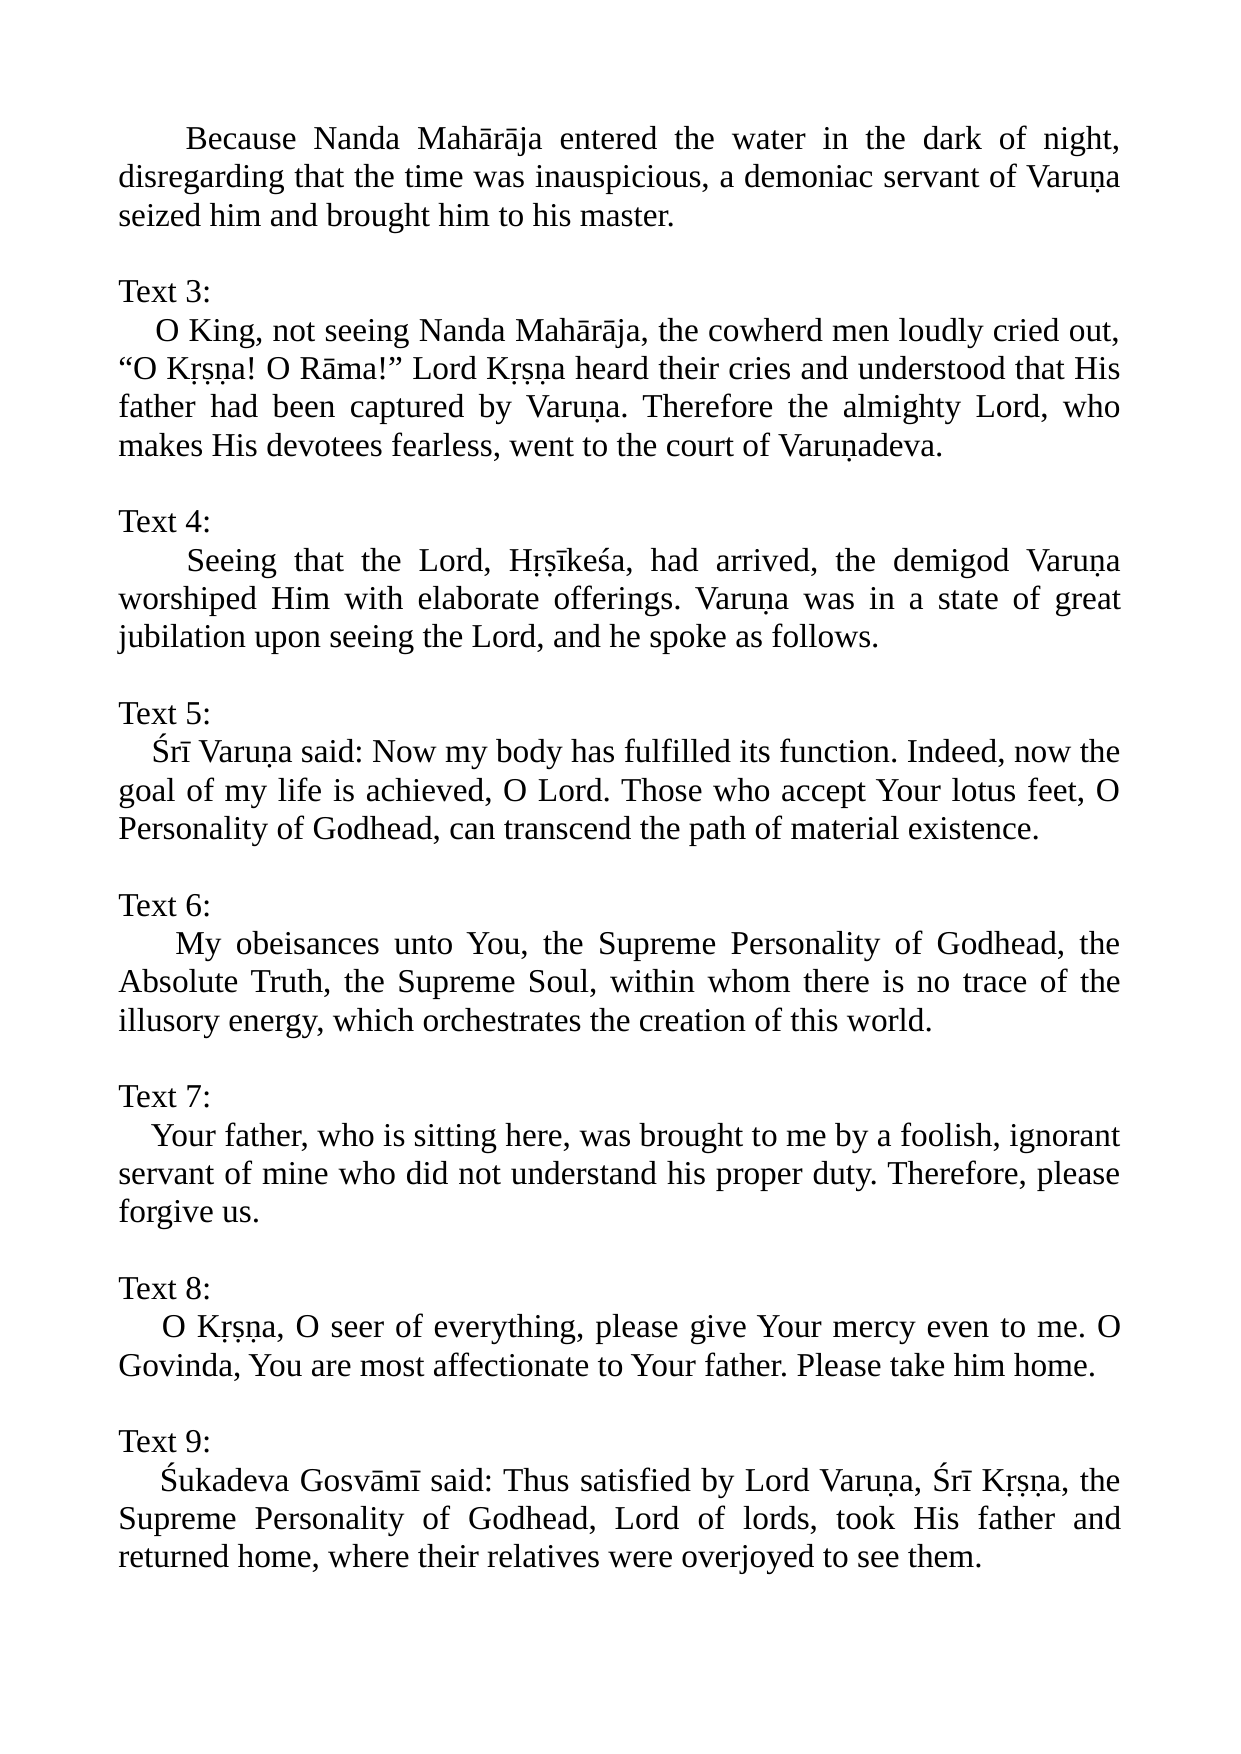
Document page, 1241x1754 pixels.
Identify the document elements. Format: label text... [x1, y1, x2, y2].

text Text 7: [118, 1076, 1122, 1115]
text O King, not seeing Nanda Mahārāja, the cowherd men loudly cried out, “O Kṛṣṇa! O Rāma!” Lord Kṛṣṇa heard their cries and understood that His father had been captured by Varuṇa. Therefore the almighty Lord, who makes His devotees fearless, went to the court of Varuṇadeva. [118, 310, 1122, 463]
text O Kṛṣṇa, O seer of everything, please give Your mercy even to me. O Govinda, You are most affectionate to Your father. Please take him home. [118, 1306, 1122, 1383]
text Śukadeva Gosvāmī said: Thus satisfied by Lord Varuṇa, Śrī Kṛṣṇa, the Supreme Personality of Godhead, Lord of lords, took His father and returned home, where their relatives were overjoyed to see them. [118, 1460, 1122, 1575]
text My obeisances unto You, the Supreme Personality of Godhead, the Absolute Truth, the Supreme Soul, within whom there is no trace of the illusory energy, which orchestrates the creation of this world. [118, 923, 1122, 1038]
text Your father, who is sitting here, was brought to me by a foolish, ignorant servant of mine who did not understand his proper duty. Therefore, please forgive us. [118, 1115, 1122, 1230]
text Śrī Varuṇa said: Now my body has fulfilled its function. Indeed, now the goal of my life is achieved, O Lord. Those who accept Your lotus feet, O Personality of Godhead, can transcend the path of material existence. [118, 731, 1122, 846]
text Because Nanda Mahārāja entered the water in the dark of night, disregarding that the time was inauspicious, a demoniac servant of Varuṇa seized him and brought him to his master. [118, 118, 1122, 233]
text Text 6: [118, 885, 1122, 923]
text Text 3: [118, 271, 1122, 310]
text Text 9: [118, 1421, 1122, 1460]
text Text 8: [118, 1268, 1122, 1306]
text Seeing that the Lord, Hṛṣīkeśa, had arrived, the demigod Varuṇa worshiped Him with elaborate offerings. Varuṇa was in a state of great jubilation upon seeing the Lord, and he spoke as follows. [118, 540, 1122, 655]
text Text 4: [118, 501, 1122, 540]
text Text 5: [118, 693, 1122, 731]
